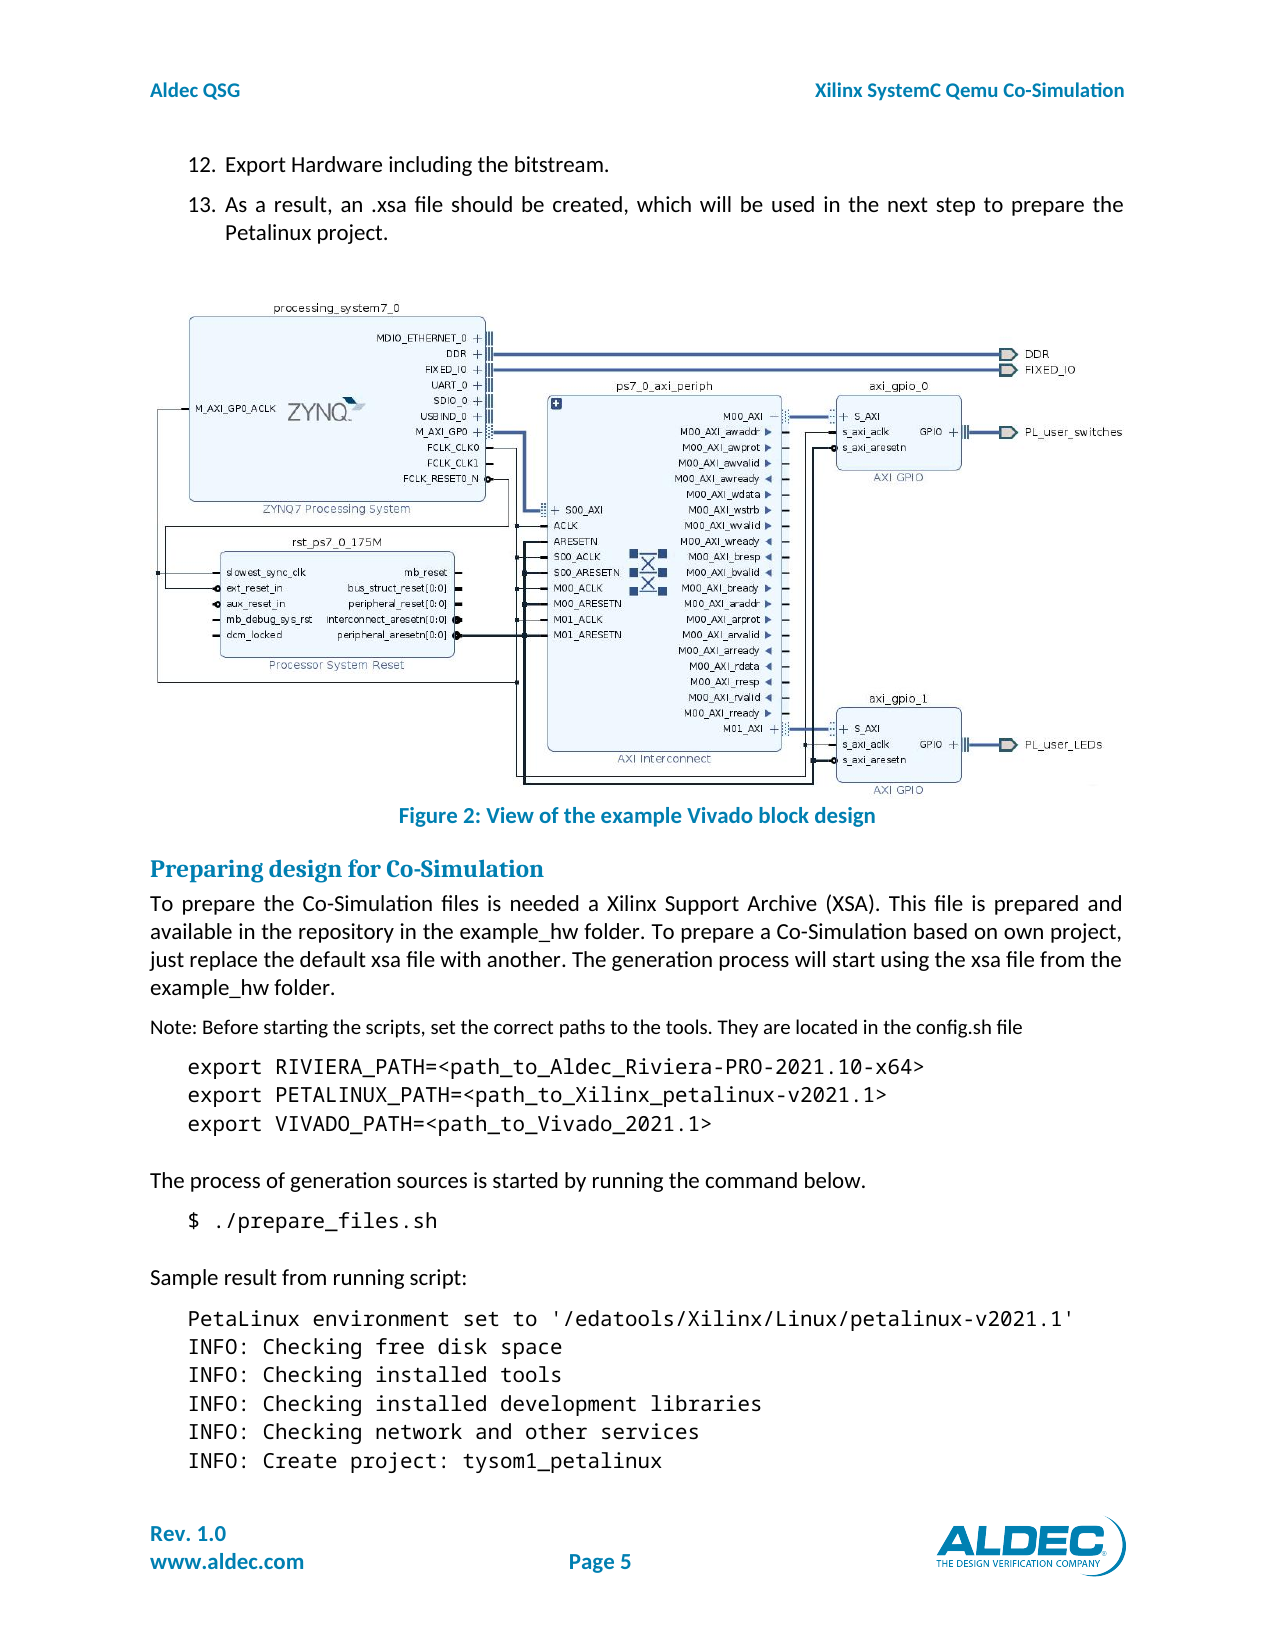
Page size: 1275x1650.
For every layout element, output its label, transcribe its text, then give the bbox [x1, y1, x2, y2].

text PetaLinux environment set to '/edatools/Xilinx/Linux/petalinux-v2021.1' [187, 1304, 1125, 1332]
text Sample result from running script: [150, 1263, 1125, 1291]
subtitle Preparing design for Co-Simulation [150, 854, 1125, 883]
text Note: Before starting the scripts, set the correct paths to the tools. They are located in the config.sh file [150, 1014, 1125, 1039]
text export PETALINUX_PATH=<path_to_Xilinx_petalinux-v2021.1> [187, 1080, 1125, 1109]
text export VIVADO_PATH=<path_to_Vivado_2021.1> [187, 1109, 1125, 1137]
text INFO: Checking installed development libraries [187, 1389, 1125, 1417]
picture [927, 1507, 1135, 1585]
list As a result, an .xsa file should be created, which will be used in the next step to prepare the Petalinux project. [187, 191, 1125, 247]
text INFO: Checking free disk space [187, 1332, 1125, 1361]
text The process of generation sources is started by running the command below. [150, 1166, 1125, 1194]
text INFO: Create project: tysom1_petalinux [187, 1446, 1125, 1474]
text Figure 2: View of the example Vivado block design [150, 802, 1125, 829]
picture [150, 299, 1125, 802]
text INFO: Checking installed tools [187, 1361, 1125, 1389]
text INFO: Checking network and other services [187, 1417, 1125, 1446]
text To prepare the Co-Simulation files is needed a Xilinx Support Archive (XSA). This file is prepared and available in the repository in the example_hw folder. To prepare a Co-Simulation based on own project, just replace the default xsa file with another. The generation process will start using the xsa file from the example_hw folder. [150, 889, 1125, 1002]
text export RIVIERA_PATH=<path_to_Aldec_Riviera-PRO-2021.10-x64> [187, 1052, 1125, 1080]
text $ ./prepare_files.sh [187, 1206, 1125, 1235]
list Export Hardware including the bitstream. [187, 150, 1125, 178]
